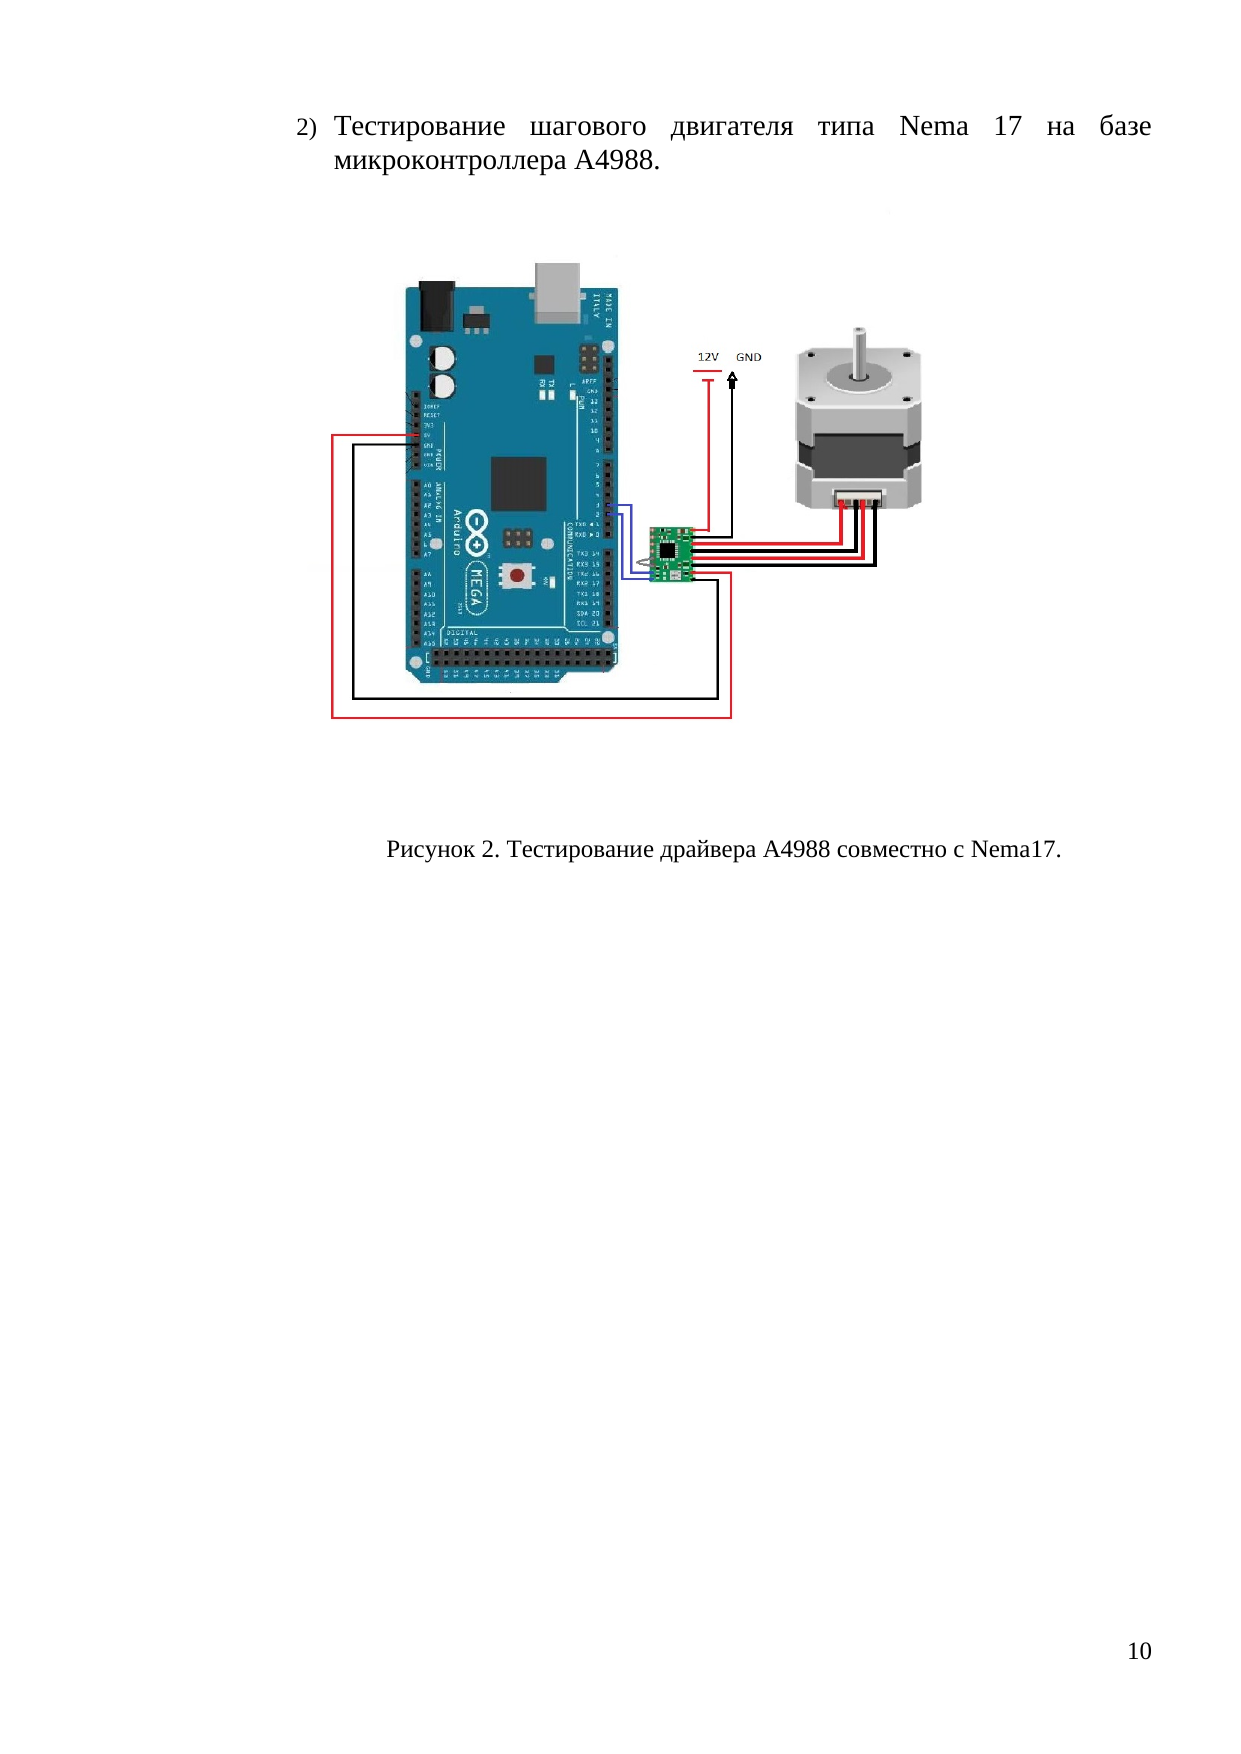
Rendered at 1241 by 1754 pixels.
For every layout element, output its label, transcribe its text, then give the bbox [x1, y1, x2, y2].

text Рисунок 2. Тестирование драйвера А4988 совместно с Nema17. [296, 834, 1152, 863]
list Тестирование шагового двигателя типа Nema 17 на базе микроконтроллера А4988. [296, 108, 1152, 176]
